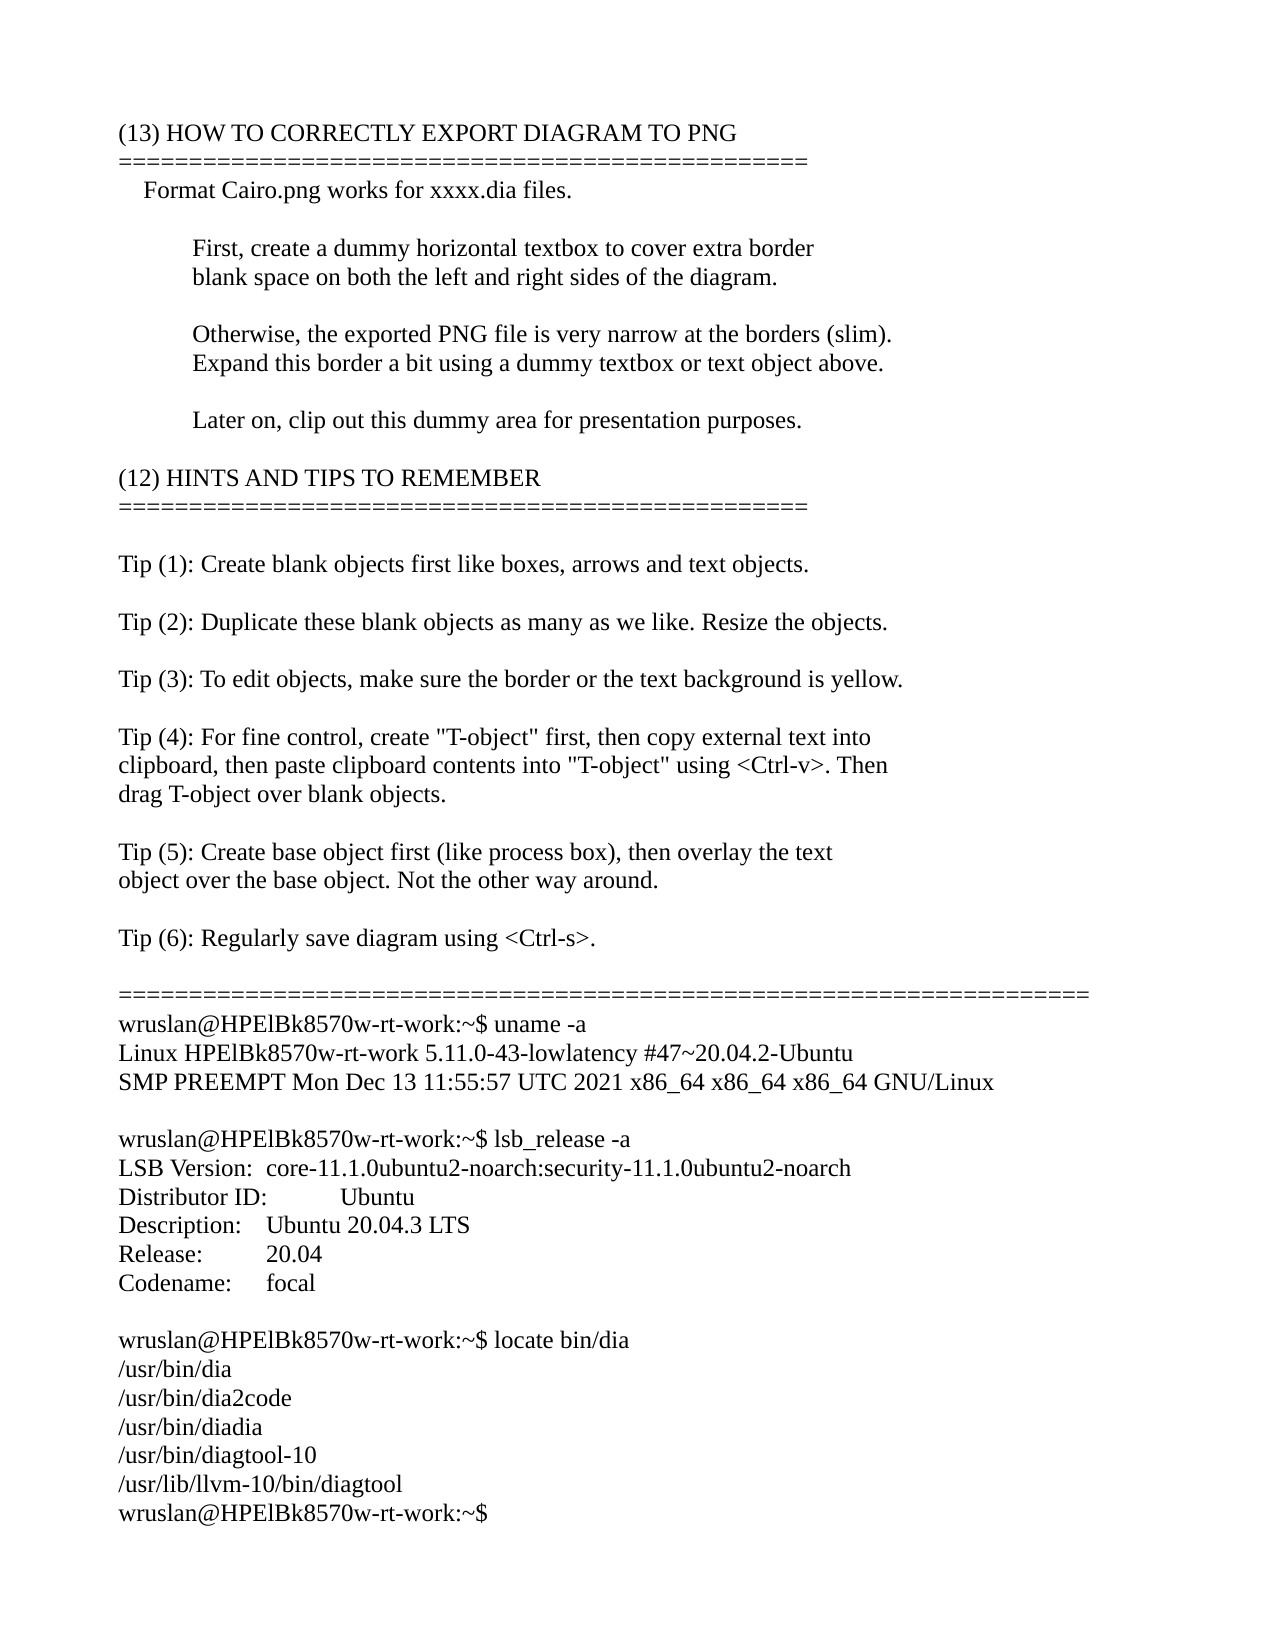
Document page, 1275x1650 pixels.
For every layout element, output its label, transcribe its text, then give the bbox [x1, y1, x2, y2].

text LSB Version: core-11.1.0ubuntu2-noarch:security-11.1.0ubuntu2-noarch [118, 1153, 1157, 1182]
text Tip (6): Regularly save diagram using <Ctrl-s>. [118, 923, 1157, 952]
text wruslan@HPElBk8570w-rt-work:~$ uname -a [118, 1009, 1157, 1038]
text (12) HINTS AND TIPS TO REMEMBER [118, 463, 1157, 492]
text clipboard, then paste clipboard contents into "T-object" using <Ctrl-v>. Then [118, 751, 1157, 779]
text Linux HPElBk8570w-rt-work 5.11.0-43-lowlatency #47~20.04.2-Ubuntu [118, 1038, 1157, 1067]
text Format Cairo.png works for xxxx.dia files. [118, 176, 1157, 204]
text First, create a dummy horizontal textbox to cover extra border [118, 233, 1157, 262]
text /usr/bin/diagtool-10 [118, 1441, 1157, 1469]
text object over the base object. Not the other way around. [118, 866, 1157, 894]
text Later on, clip out this dummy area for presentation purposes. [118, 406, 1157, 434]
text Tip (1): Create blank objects first like boxes, arrows and text objects. [118, 549, 1157, 578]
text SMP PREEMPT Mon Dec 13 11:55:57 UTC 2021 x86_64 x86_64 x86_64 GNU/Linux [118, 1067, 1157, 1096]
text blank space on both the left and right sides of the diagram. [118, 262, 1157, 291]
text Otherwise, the exported PNG file is very narrow at the borders (slim). [118, 319, 1157, 348]
text /usr/bin/diadia [118, 1412, 1157, 1441]
text Description: Ubuntu 20.04.3 LTS [118, 1211, 1157, 1239]
text ================================================= [118, 492, 1157, 521]
text Distributor ID: Ubuntu [118, 1182, 1157, 1211]
text /usr/bin/dia2code [118, 1383, 1157, 1412]
text drag T-object over blank objects. [118, 779, 1157, 808]
text Tip (3): To edit objects, make sure the border or the text background is yellow. [118, 664, 1157, 693]
text ===================================================================== [118, 981, 1157, 1009]
text /usr/bin/dia [118, 1354, 1157, 1383]
text (13) HOW TO CORRECTLY EXPORT DIAGRAM TO PNG [118, 118, 1157, 147]
text ================================================= [118, 147, 1157, 176]
text /usr/lib/llvm-10/bin/diagtool [118, 1469, 1157, 1498]
text wruslan@HPElBk8570w-rt-work:~$ [118, 1498, 1157, 1527]
text wruslan@HPElBk8570w-rt-work:~$ lsb_release -a [118, 1124, 1157, 1153]
text Tip (2): Duplicate these blank objects as many as we like. Resize the objects. [118, 607, 1157, 636]
text Tip (5): Create base object first (like process box), then overlay the text [118, 837, 1157, 866]
text wruslan@HPElBk8570w-rt-work:~$ locate bin/dia [118, 1326, 1157, 1354]
text Codename: focal [118, 1268, 1157, 1297]
text Expand this border a bit using a dummy textbox or text object above. [118, 348, 1157, 377]
text Release: 20.04 [118, 1239, 1157, 1268]
text Tip (4): For fine control, create "T-object" first, then copy external text into [118, 722, 1157, 751]
